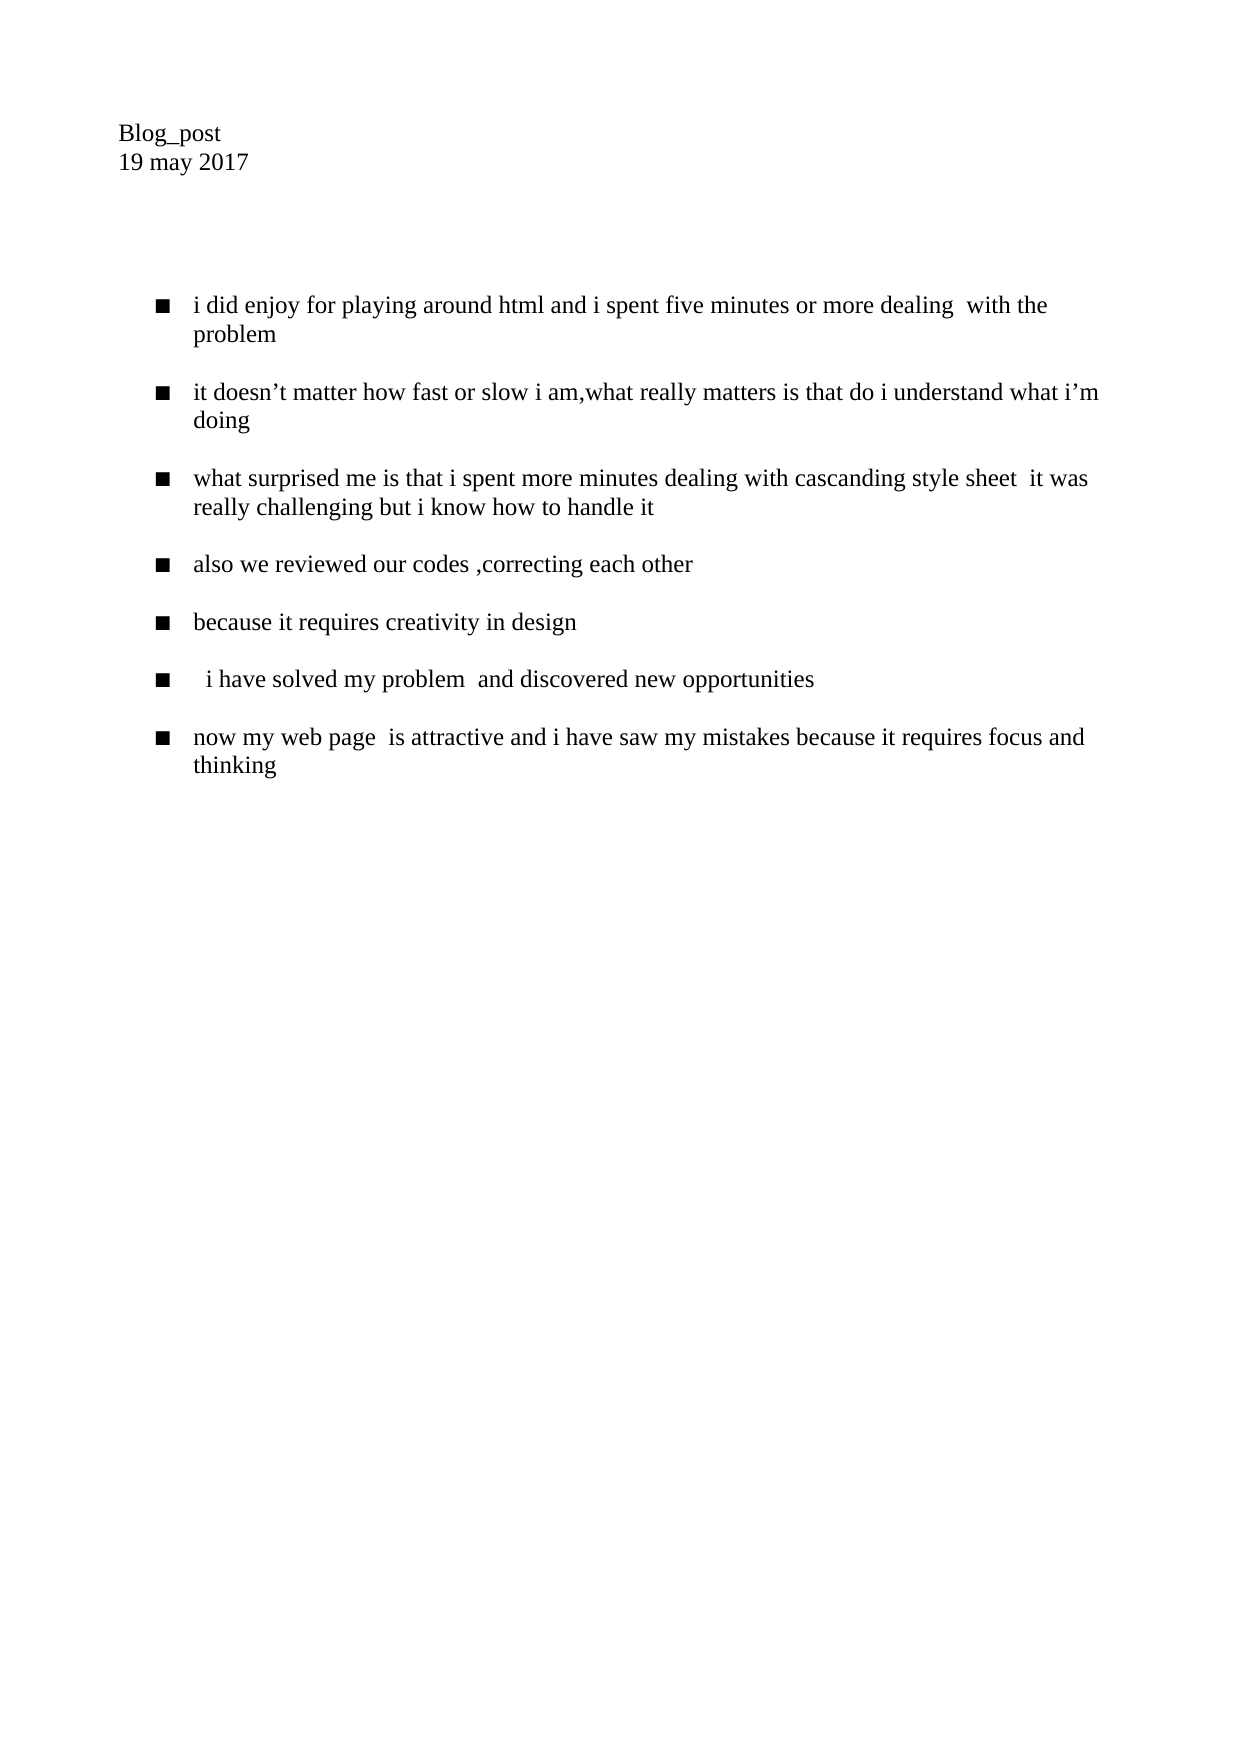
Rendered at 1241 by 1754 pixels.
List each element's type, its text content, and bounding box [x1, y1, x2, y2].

text 19 may 2017 [118, 147, 1122, 176]
list because it requires creativity in design [156, 607, 1122, 636]
list it doesn’t matter how fast or slow i am,what really matters is that do i understand what i’m doing [156, 377, 1122, 434]
list now my web page is attractive and i have saw my mistakes because it requires focus and thinking [156, 722, 1122, 779]
list also we reviewed our codes ,correcting each other [156, 549, 1122, 578]
list what surprised me is that i spent more minutes dealing with cascanding style sheet it was really challenging but i know how to handle it [156, 463, 1122, 521]
list i have solved my problem and discovered new opportunities [156, 664, 1122, 693]
list i did enjoy for playing around html and i spent five minutes or more dealing with the problem [156, 291, 1122, 348]
text Blog_post [118, 118, 1122, 147]
